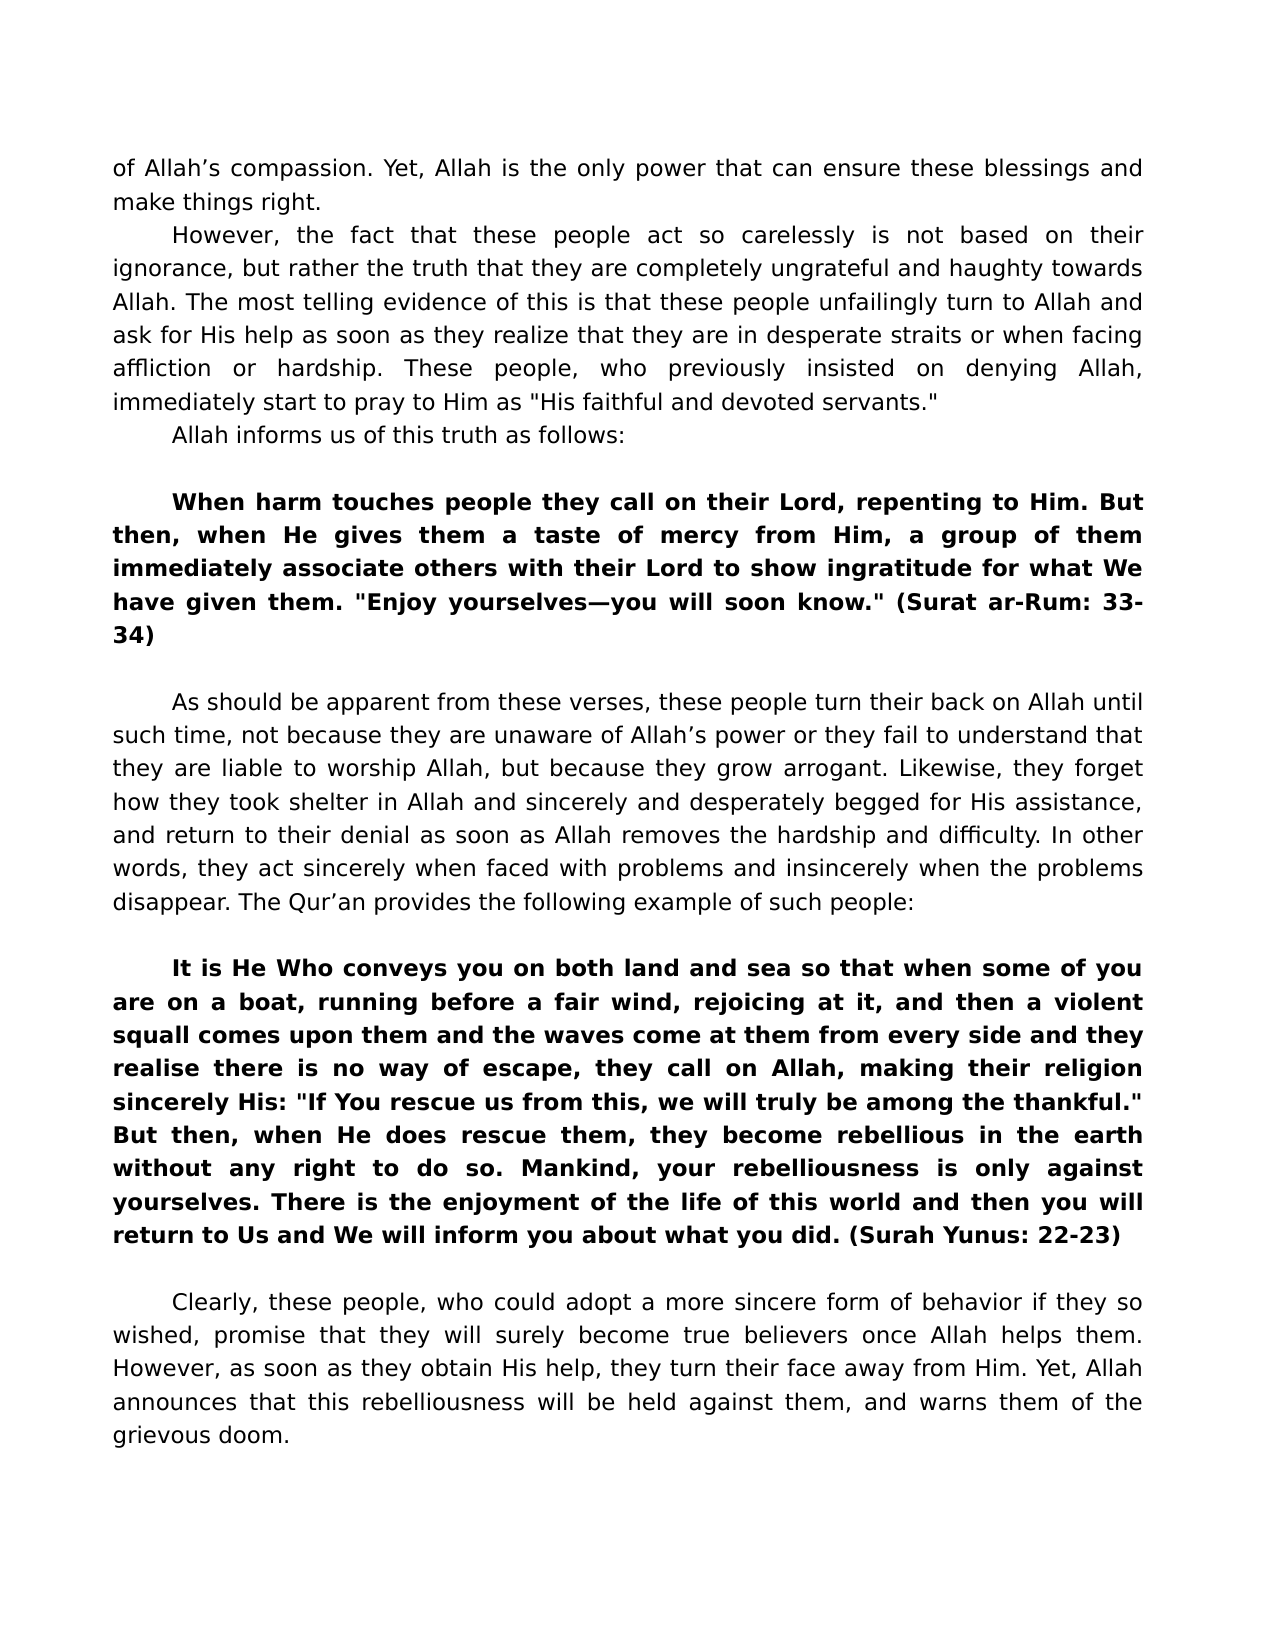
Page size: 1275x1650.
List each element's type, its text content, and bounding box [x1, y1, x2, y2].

text However, the fact that these people act so carelessly is not based on their ignorance, but rather the truth that they are completely ungrateful and haughty towards Allah. The most telling evidence of this is that these people unfailingly turn to Allah and ask for His help as soon as they realize that they are in desperate straits or when facing affliction or hardship. These people, who previously insisted on denying Allah, immediately start to pray to Him as "His faithful and devoted servants." [112, 217, 1145, 417]
text When harm touches people they call on their Lord, repenting to Him. But then, when He gives them a taste of mercy from Him, a group of them immediately associate others with their Lord to show ingratitude for what We have given them. "Enjoy yourselves—you will soon know." (Surat ar-Rum: 33-34) [112, 483, 1145, 650]
text It is He Who conveys you on both land and sea so that when some of you are on a boat, running before a fair wind, rejoicing at it, and then a violent squall comes upon them and the waves come at them from every side and they realise there is no way of escape, they call on Allah, making their religion sincerely His: "If You rescue us from this, we will truly be among the thankful." But then, when He does rescue them, they become rebellious in the earth without any right to do so. Mankind, your rebelliousness is only against yourselves. There is the enjoyment of the life of this world and then you will return to Us and We will inform you about what you did. (Surah Yunus: 22-23) [112, 950, 1145, 1250]
text Allah informs us of this truth as follows: [112, 417, 1145, 450]
text of Allah’s compassion. Yet, Allah is the only power that can ensure these blessings and make things right. [112, 150, 1145, 217]
text As should be apparent from these verses, these people turn their back on Allah until such time, not because they are unaware of Allah’s power or they fail to understand that they are liable to worship Allah, but because they grow arrogant. Likewise, they forget how they took shelter in Allah and sincerely and desperately begged for His assistance, and return to their denial as soon as Allah removes the hardship and difficulty. In other words, they act sincerely when faced with problems and insincerely when the problems disappear. The Qur’an provides the following example of such people: [112, 683, 1145, 917]
text Clearly, these people, who could adopt a more sincere form of behavior if they so wished, promise that they will surely become true believers once Allah helps them. However, as soon as they obtain His help, they turn their face away from Him. Yet, Allah announces that this rebelliousness will be held against them, and warns them of the grievous doom. [112, 1283, 1145, 1450]
